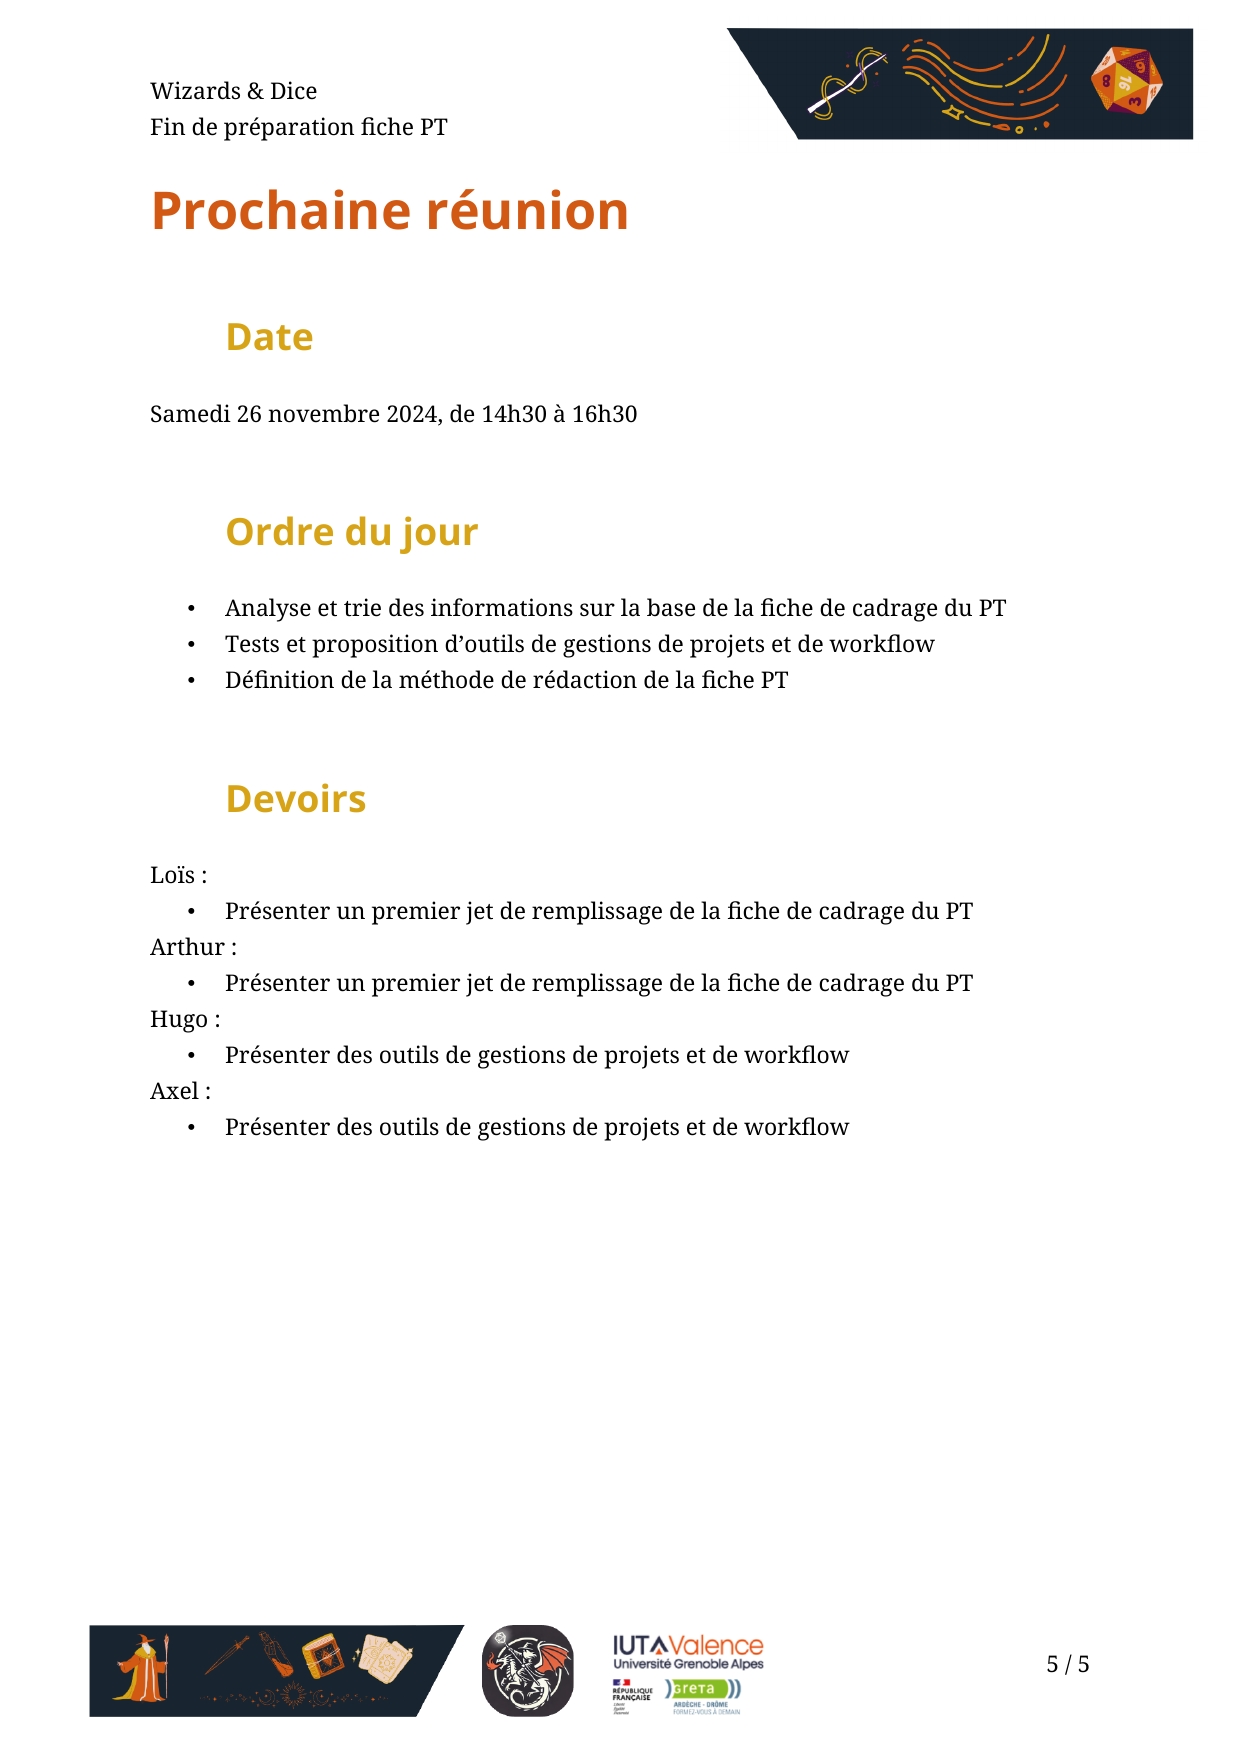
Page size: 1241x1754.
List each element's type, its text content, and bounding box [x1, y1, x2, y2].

text Loïs : [150, 859, 1090, 890]
list Présenter des outils de gestions de projets et de workflow [187, 1111, 1090, 1142]
list Analyse et trie des informations sur la base de la fiche de cadrage du PT [187, 592, 1090, 624]
subtitle Ordre du jour [225, 505, 1090, 556]
list Présenter un premier jet de remplissage de la fiche de cadrage du PT [187, 967, 1090, 998]
text Arthur : [150, 931, 1090, 962]
picture [720, 18, 1208, 153]
picture [81, 1614, 788, 1726]
list Présenter des outils de gestions de projets et de workflow [187, 1039, 1090, 1070]
subtitle Prochaine réunion [150, 174, 1090, 245]
list Tests et proposition d’outils de gestions de projets et de workflow [187, 628, 1090, 659]
text Samedi 26 novembre 2024, de 14h30 à 16h30 [150, 398, 1090, 429]
text Axel : [150, 1075, 1090, 1106]
list Définition de la méthode de rédaction de la fiche PT [187, 664, 1090, 696]
list Présenter un premier jet de remplissage de la fiche de cadrage du PT [187, 895, 1090, 926]
text Hugo : [150, 1003, 1090, 1034]
subtitle Devoirs [225, 772, 1090, 823]
subtitle Date [225, 311, 1090, 362]
